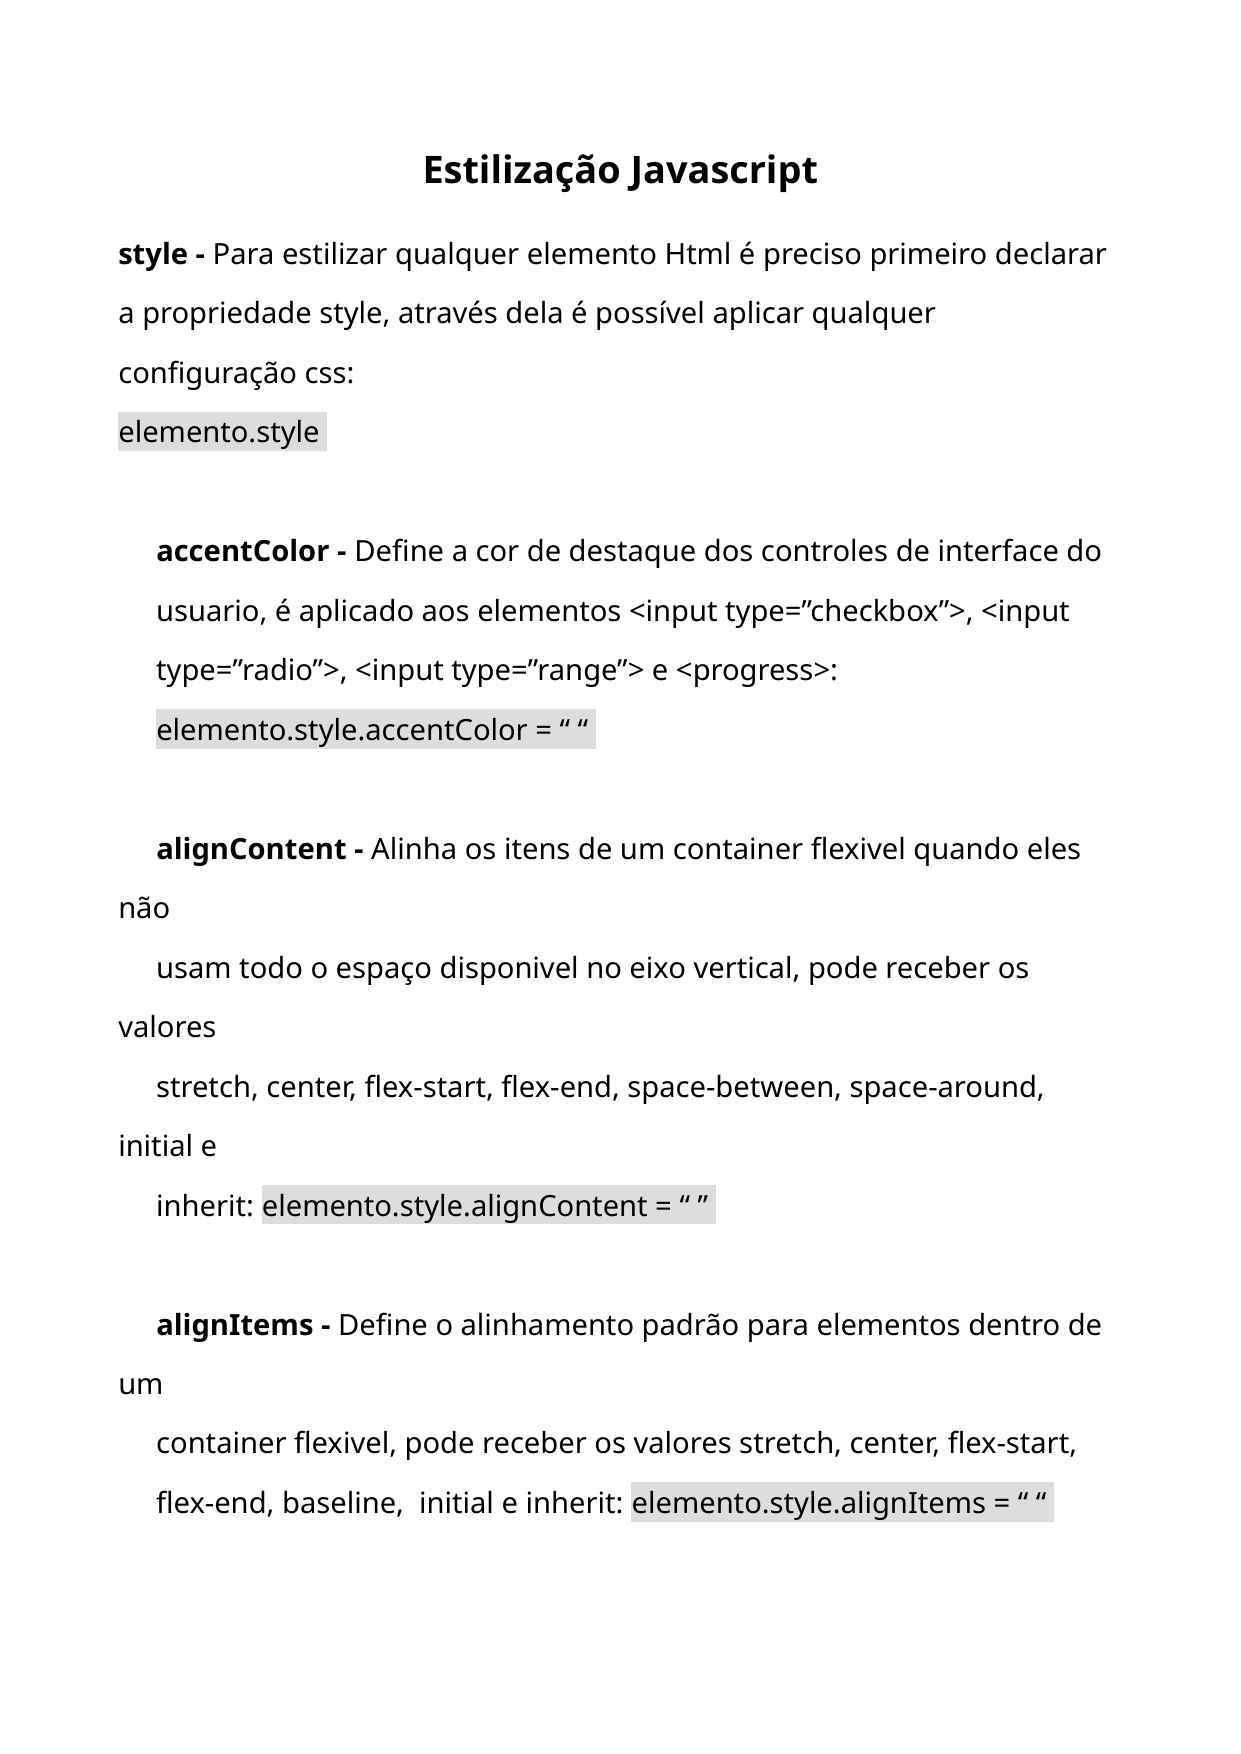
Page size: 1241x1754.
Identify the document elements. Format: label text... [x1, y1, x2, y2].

text stretch, center, flex-start, flex-end, space-between, space-around, initial e [118, 1066, 1122, 1165]
text elemento.style.accentColor = “ “ [118, 709, 1122, 749]
text elemento.style [118, 412, 1122, 451]
text alignContent - Alinha os itens de um container flexivel quando eles não [118, 828, 1122, 927]
text type=”radio”>, <input type=”range”> e <progress>: [118, 649, 1122, 689]
text alignItems - Define o alinhamento padrão para elementos dentro de um [118, 1304, 1122, 1403]
text usam todo o espaço disponivel no eixo vertical, pode receber os valores [118, 947, 1122, 1046]
text usuario, é aplicado aos elementos <input type=”checkbox”>, <input [118, 590, 1122, 630]
text style - Para estilizar qualquer elemento Html é preciso primeiro declarar a propriedade style, através dela é possível aplicar qualquer configuração css: [118, 233, 1122, 392]
subtitle Estilização Javascript [118, 143, 1122, 195]
text inherit: elemento.style.alignContent = “ ” [118, 1185, 1122, 1224]
text flex-end, baseline, initial e inherit: elemento.style.alignItems = “ “ [118, 1482, 1122, 1522]
text container flexivel, pode receber os valores stretch, center, flex-start, [118, 1423, 1122, 1462]
text accentColor - Define a cor de destaque dos controles de interface do [118, 531, 1122, 570]
